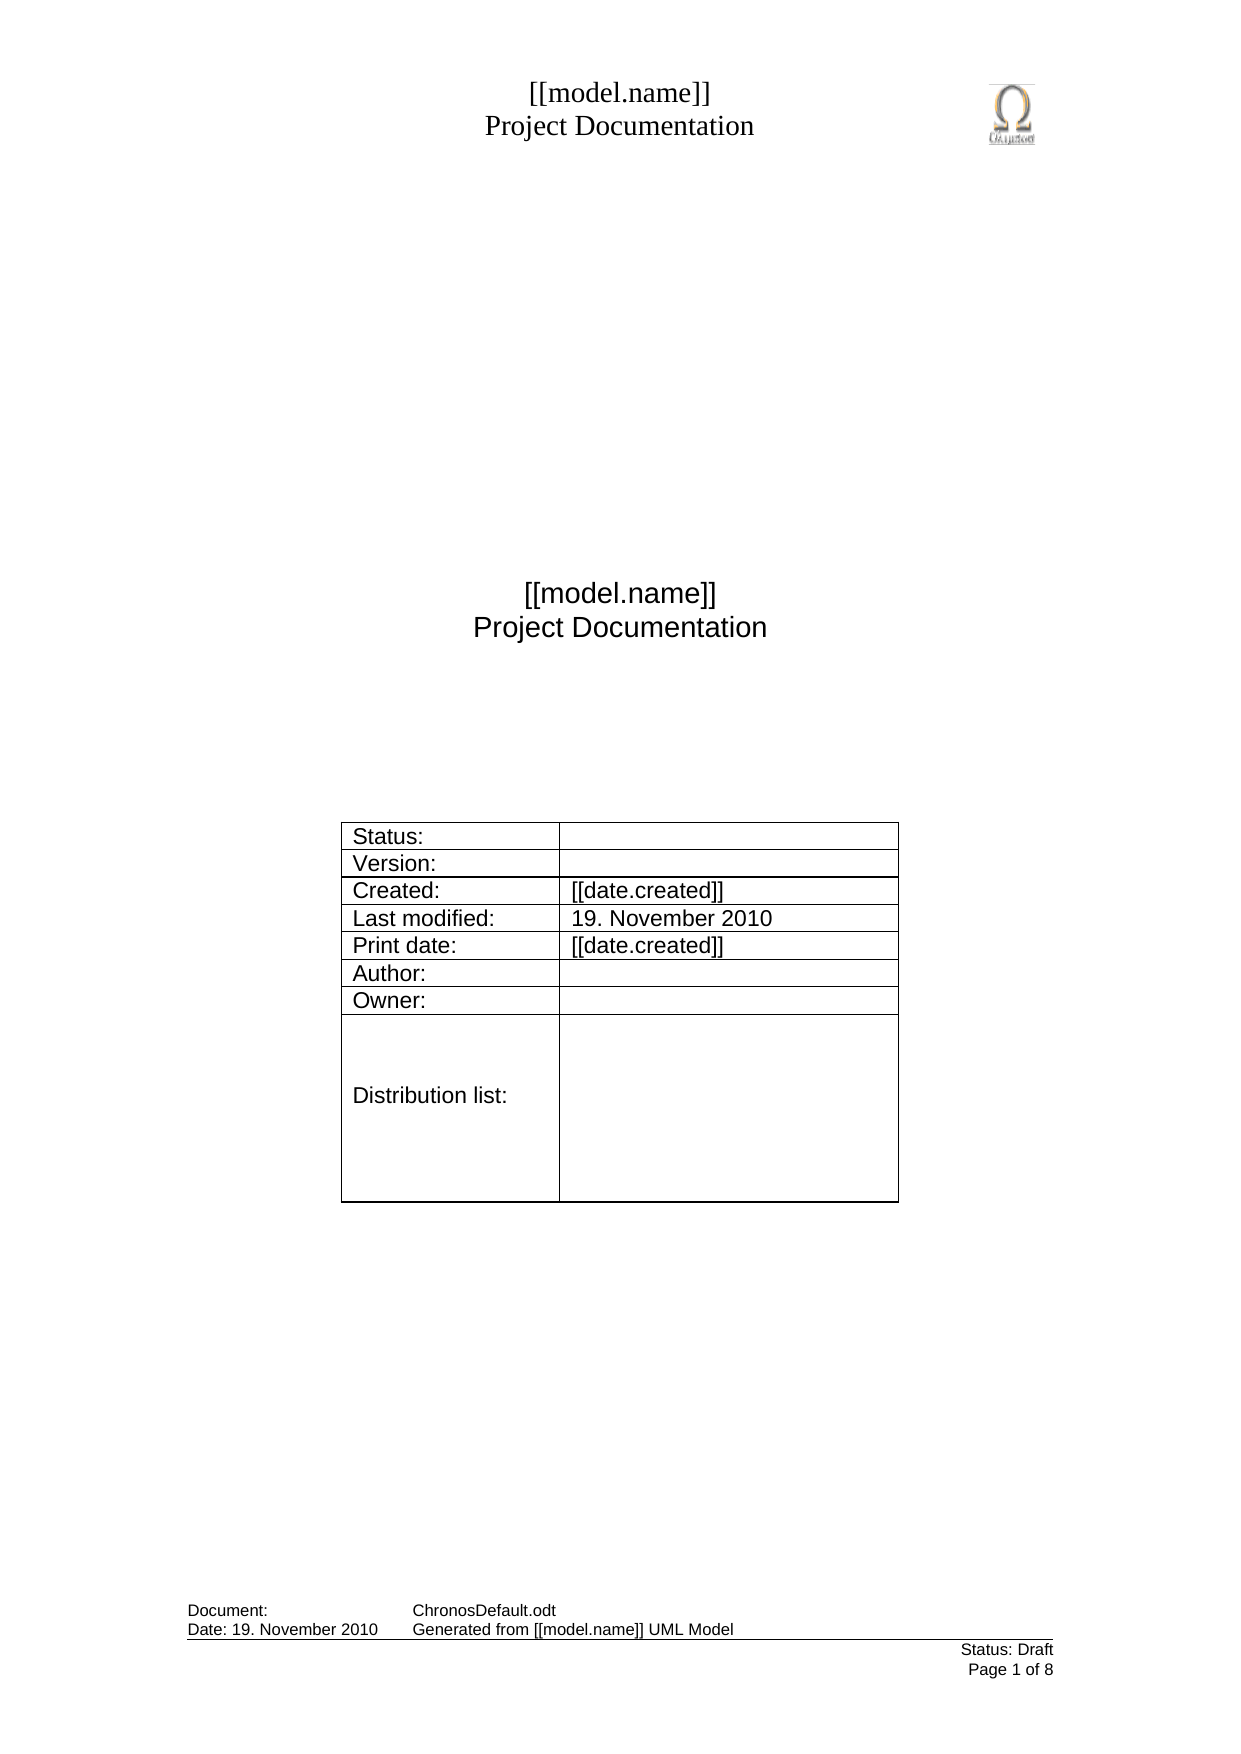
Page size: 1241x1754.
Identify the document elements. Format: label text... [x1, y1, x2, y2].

table_cell Created: [342, 878, 559, 904]
table_cell [560, 850, 898, 876]
table_cell 19. November 2010 [560, 905, 898, 931]
table_cell [[date.created]] [560, 932, 898, 959]
table_cell [560, 1015, 898, 1201]
table_cell Print date: [342, 932, 559, 959]
text Project Documentation [187, 610, 1053, 643]
table_cell Distribution list: [342, 1015, 559, 1201]
table_cell Author: [342, 960, 559, 986]
table_cell [560, 960, 898, 986]
table_cell [[date.created]] [560, 878, 898, 904]
picture [988, 84, 1036, 146]
table_header [560, 823, 898, 849]
text [[model.name]] [187, 576, 1053, 610]
table_cell Version: [342, 850, 559, 876]
table_header Status: [342, 823, 559, 849]
table_cell Last modified: [342, 905, 559, 931]
table_cell [560, 987, 898, 1013]
table_cell Owner: [342, 987, 559, 1013]
